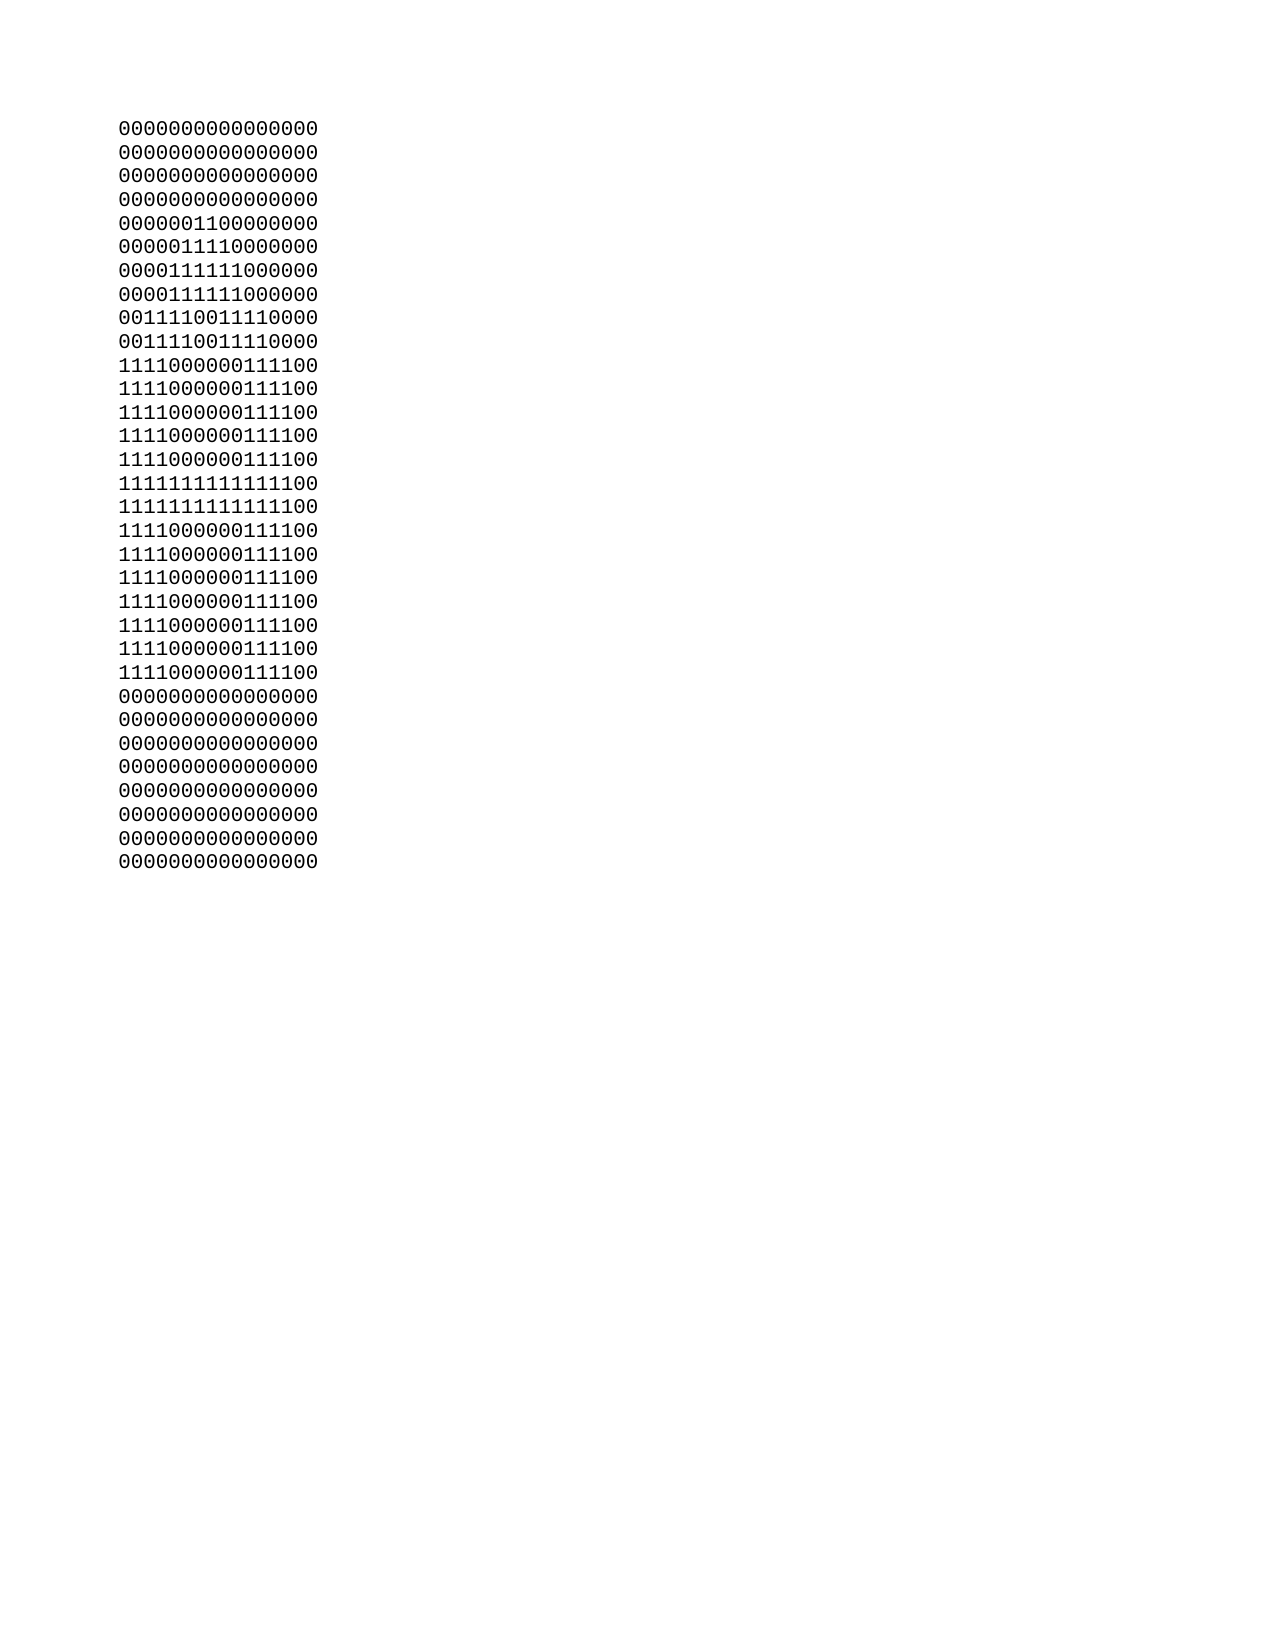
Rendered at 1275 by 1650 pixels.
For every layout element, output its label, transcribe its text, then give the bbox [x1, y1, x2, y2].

text 0000000000000000 [118, 142, 1157, 165]
text 1111000000111100 [118, 615, 1157, 638]
text 0000111111000000 [118, 284, 1157, 307]
text 0000000000000000 [118, 709, 1157, 733]
text 1111000000111100 [118, 567, 1157, 591]
text 1111000000111100 [118, 354, 1157, 378]
text 1111000000111100 [118, 402, 1157, 426]
text 0000001100000000 [118, 213, 1157, 236]
text 1111000000111100 [118, 662, 1157, 686]
text 0000111111000000 [118, 260, 1157, 284]
text 0011110011110000 [118, 331, 1157, 354]
text 0000000000000000 [118, 804, 1157, 827]
text 1111111111111100 [118, 496, 1157, 520]
text 0000000000000000 [118, 827, 1157, 851]
text 0000000000000000 [118, 733, 1157, 757]
text 1111000000111100 [118, 638, 1157, 662]
text 1111000000111100 [118, 544, 1157, 567]
text 1111000000111100 [118, 520, 1157, 544]
text 0000011110000000 [118, 236, 1157, 260]
text 0000000000000000 [118, 165, 1157, 189]
text 1111000000111100 [118, 449, 1157, 473]
text 0000000000000000 [118, 757, 1157, 780]
text 1111000000111100 [118, 426, 1157, 449]
text 0011110011110000 [118, 307, 1157, 331]
text 1111000000111100 [118, 378, 1157, 402]
text 0000000000000000 [118, 686, 1157, 709]
text 0000000000000000 [118, 851, 1157, 875]
text 0000000000000000 [118, 780, 1157, 804]
text 0000000000000000 [118, 118, 1157, 142]
text 1111000000111100 [118, 591, 1157, 615]
text 1111111111111100 [118, 473, 1157, 496]
text 0000000000000000 [118, 189, 1157, 213]
